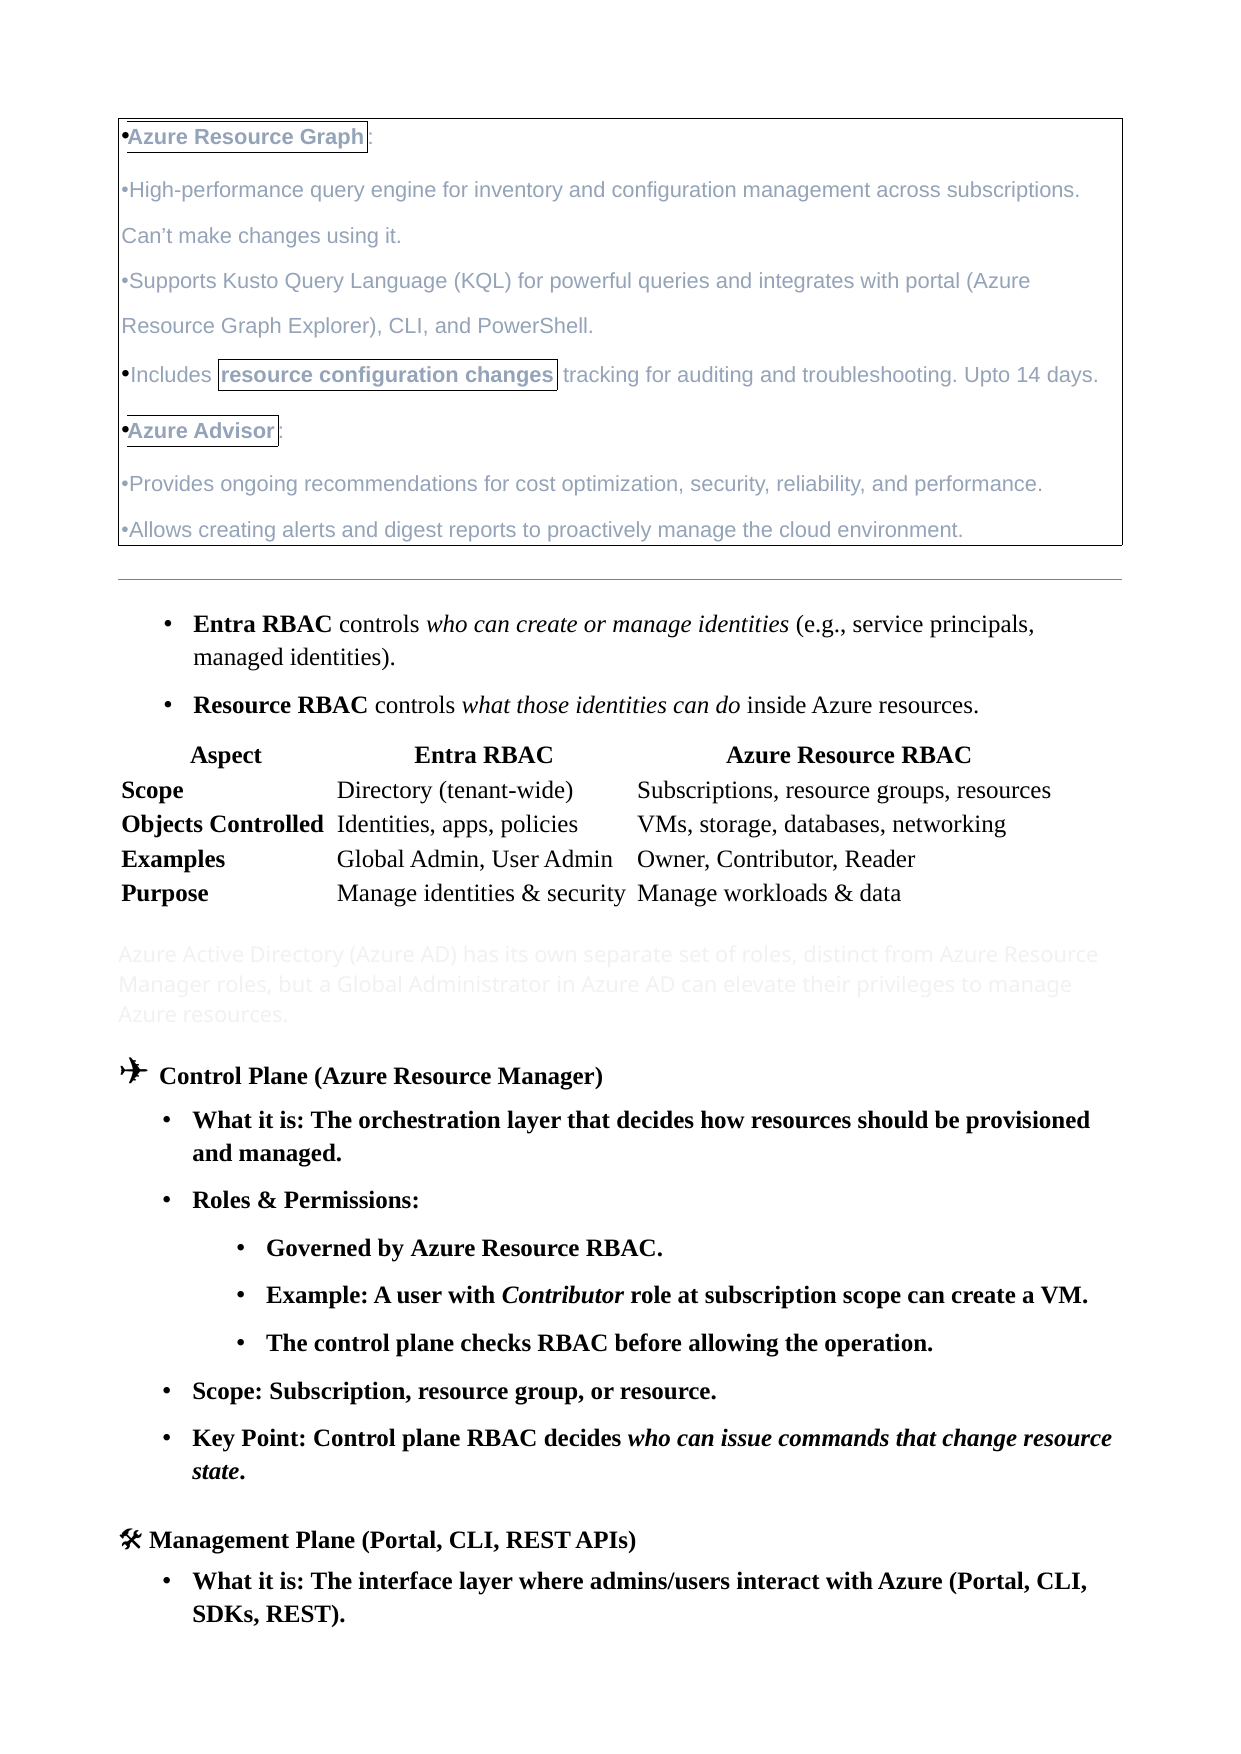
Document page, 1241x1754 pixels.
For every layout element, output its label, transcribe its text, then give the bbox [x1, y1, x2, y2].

table_cell Objects Controlled [118, 806, 334, 841]
text Azure Active Directory (Azure AD) has its own separate set of roles, distinct from Azure Resource Manager roles, but a Global Administrator in Azure AD can elevate their privileges to manage Azure resources. [118, 939, 1122, 1028]
list Key Point: Control plane RBAC decides who can issue commands that change resource state. [162, 1423, 1122, 1485]
list Resource RBAC controls what those identities can do inside Azure resources. [164, 690, 1122, 718]
list What it is: The orchestration layer that decides how resources should be provisioned and managed. [162, 1105, 1122, 1167]
table_cell Global Admin, User Admin [334, 841, 634, 876]
list Scope: Subscription, resource group, or resource. [162, 1376, 1122, 1404]
list Entra RBAC controls who can create or manage identities (e.g., service principals, managed identities). [164, 609, 1122, 671]
subtitle 🛠️ Management Plane (Portal, CLI, REST APIs) [118, 1525, 1122, 1554]
table_cell Scope [118, 772, 334, 806]
table_cell Subscriptions, resource groups, resources [634, 772, 1064, 806]
list Azure Advisor: [119, 412, 1122, 446]
list Example: A user with Contributor role at subscription scope can create a VM. [236, 1281, 1122, 1309]
table_header Entra RBAC [334, 737, 634, 772]
list What it is: The interface layer where admins/users interact with Azure (Portal, CLI, SDKs, REST). [162, 1566, 1122, 1628]
list High-performance query engine for inventory and configuration management across subscriptions. Can’t make changes using it. [119, 174, 1122, 248]
list The control plane checks RBAC before allowing the operation. [236, 1328, 1122, 1357]
table_cell Manage identities & security [334, 876, 634, 910]
list Supports Kusto Query Language (KQL) for powerful queries and integrates with portal (Azure Resource Graph Explorer), CLI, and PowerShell. [119, 265, 1122, 338]
list Azure Resource Graph: [119, 119, 1122, 152]
list Includes resource configuration changes tracking for auditing and troubleshooting. Upto 14 days. [119, 356, 1122, 390]
subtitle ✈️ Control Plane (Azure Resource Manager) [118, 1049, 1122, 1092]
list Provides ongoing recommendations for cost optimization, security, reliability, and performance. [119, 468, 1122, 496]
table_cell Identities, apps, policies [334, 806, 634, 841]
table_cell Directory (tenant-wide) [334, 772, 634, 806]
list Roles & Permissions: [162, 1185, 1122, 1214]
table_header Aspect [118, 737, 334, 772]
table_cell Examples [118, 841, 334, 876]
list Allows creating alerts and digest reports to proactively manage the cloud environment. [119, 513, 1122, 545]
table_cell Purpose [118, 876, 334, 910]
table_cell Manage workloads & data [634, 876, 1064, 910]
table_cell Owner, Contributor, Reader [634, 841, 1064, 876]
table_cell VMs, storage, databases, networking [634, 806, 1064, 841]
list Governed by Azure Resource RBAC. [236, 1233, 1122, 1262]
table_header Azure Resource RBAC [634, 737, 1064, 772]
